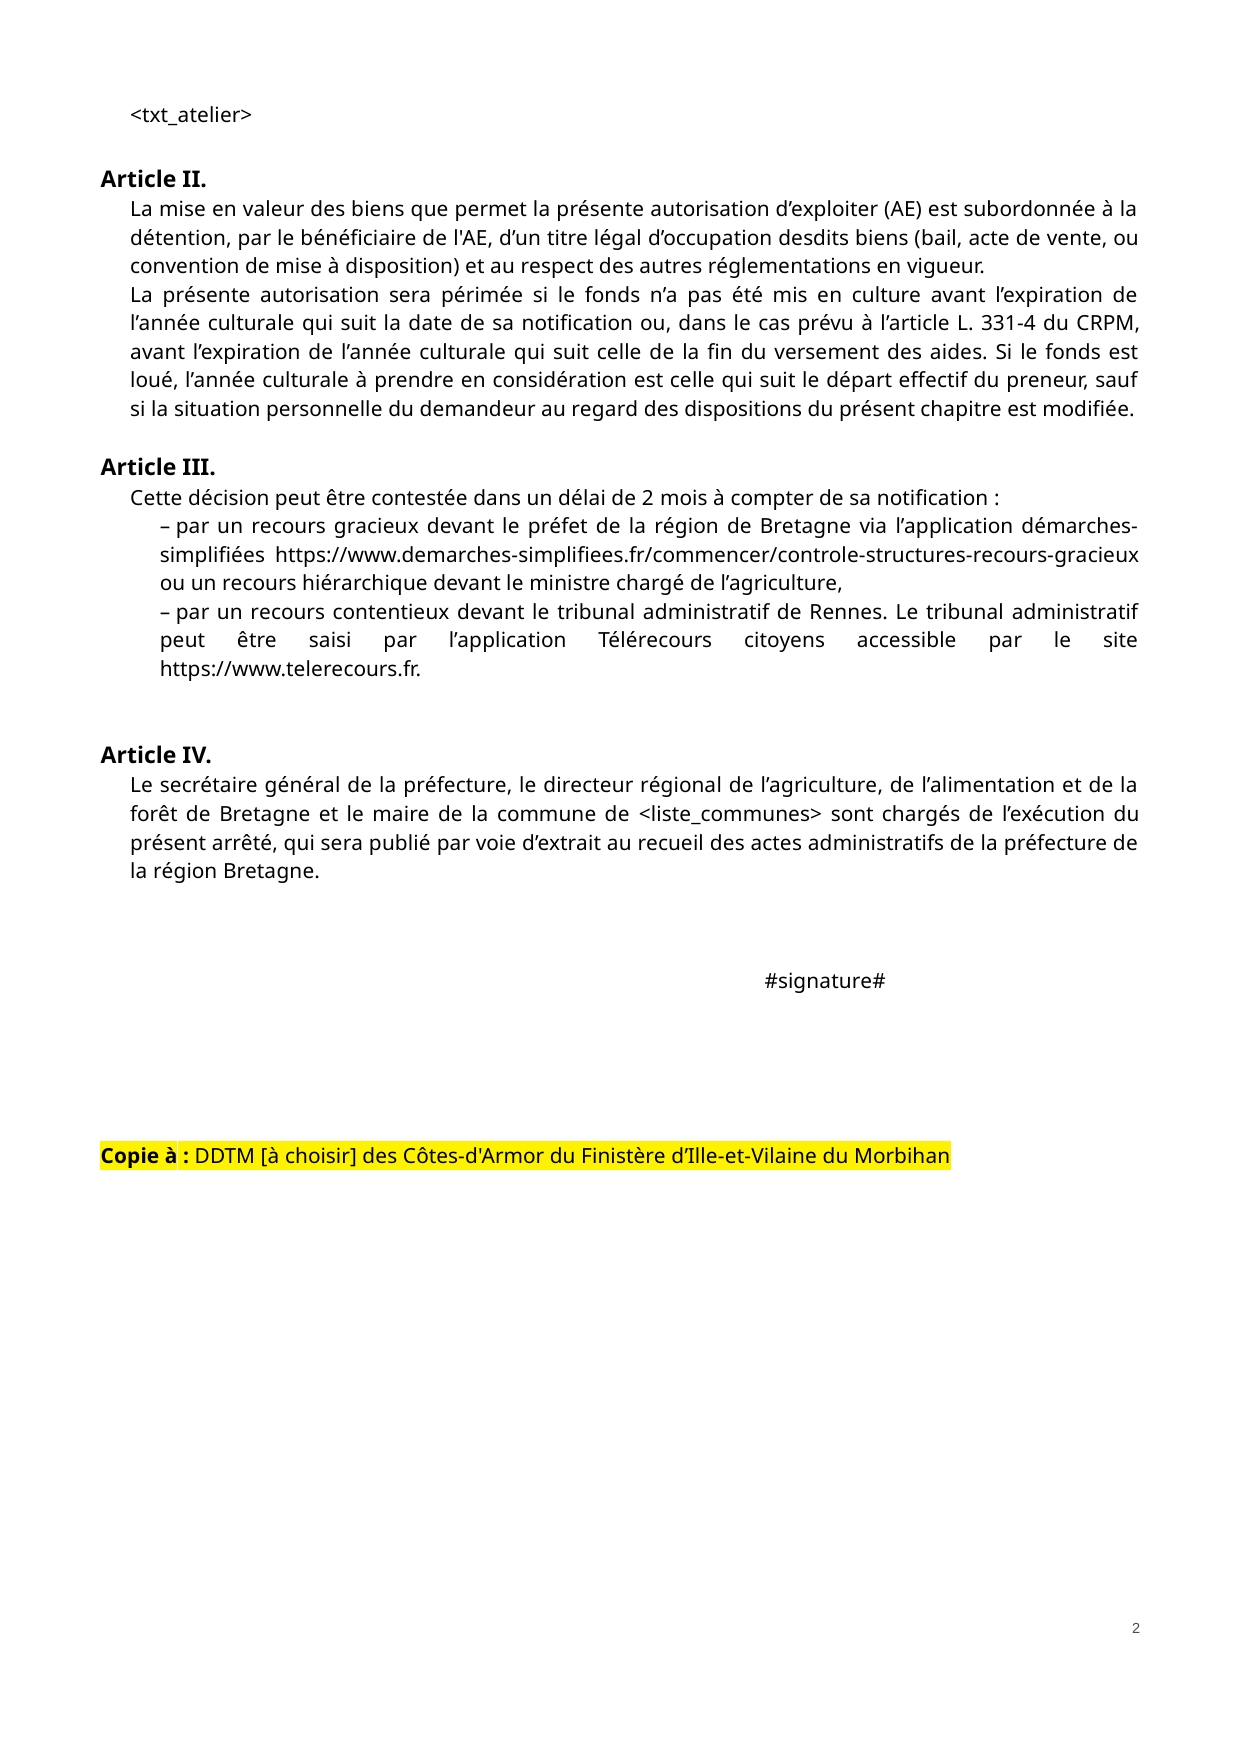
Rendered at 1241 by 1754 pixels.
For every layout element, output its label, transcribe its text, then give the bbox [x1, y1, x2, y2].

text La présente autorisation sera périmée si le fonds n’a pas été mis en culture avant l’expiration de l’année culturale qui suit la date de sa notification ou, dans le cas prévu à l’article L. 331-4 du CRPM, avant l’expiration de l’année culturale qui suit celle de la fin du versement des aides. Si le fonds est loué, l’année culturale à prendre en considération est celle qui suit le départ effectif du preneur, sauf si la situation personnelle du demandeur au regard des dispositions du présent chapitre est modifiée. [100, 279, 1140, 422]
text Article III. [100, 451, 1140, 482]
text Copie à : DDTM [à choisir] des Côtes-d'Armor du Finistère d’Ille-et-Vilaine du Morbihan [100, 1141, 1075, 1170]
table_header #signature# [556, 942, 1094, 1141]
list – par un recours gracieux devant le préfet de la région de Bretagne via l’application démarches-simplifiées https://www.demarches-simplifiees.fr/commencer/controle-structures-recours-gracieux ou un recours hiérarchique devant le ministre chargé de l’agriculture, [159, 511, 1140, 597]
table_header [89, 942, 556, 1141]
text Article IV. [100, 739, 1140, 770]
text <txt_atelier> [130, 100, 1140, 129]
text Article II. [100, 163, 1140, 194]
list – par un recours contentieux devant le tribunal administratif de Rennes. Le tribunal administratif peut être saisi par l’application Télérecours citoyens accessible par le site https://www.telerecours.fr. [159, 597, 1140, 682]
text Cette décision peut être contestée dans un délai de 2 mois à compter de sa notification : [100, 482, 1140, 511]
text La mise en valeur des biens que permet la présente autorisation d’exploiter (AE) est subordonnée à la détention, par le bénéficiaire de l'AE, d’un titre légal d’occupation desdits biens (bail, acte de vente, ou convention de mise à disposition) et au respect des autres réglementations en vigueur. [100, 194, 1140, 279]
text Le secrétaire général de la préfecture, le directeur régional de l’agriculture, de l’alimentation et de la forêt de Bretagne et le maire de la commune de <liste_communes> sont chargés de l’exécution du présent arrêté, qui sera publié par voie d’extrait au recueil des actes administratifs de la préfecture de la région Bretagne. [130, 770, 1140, 884]
